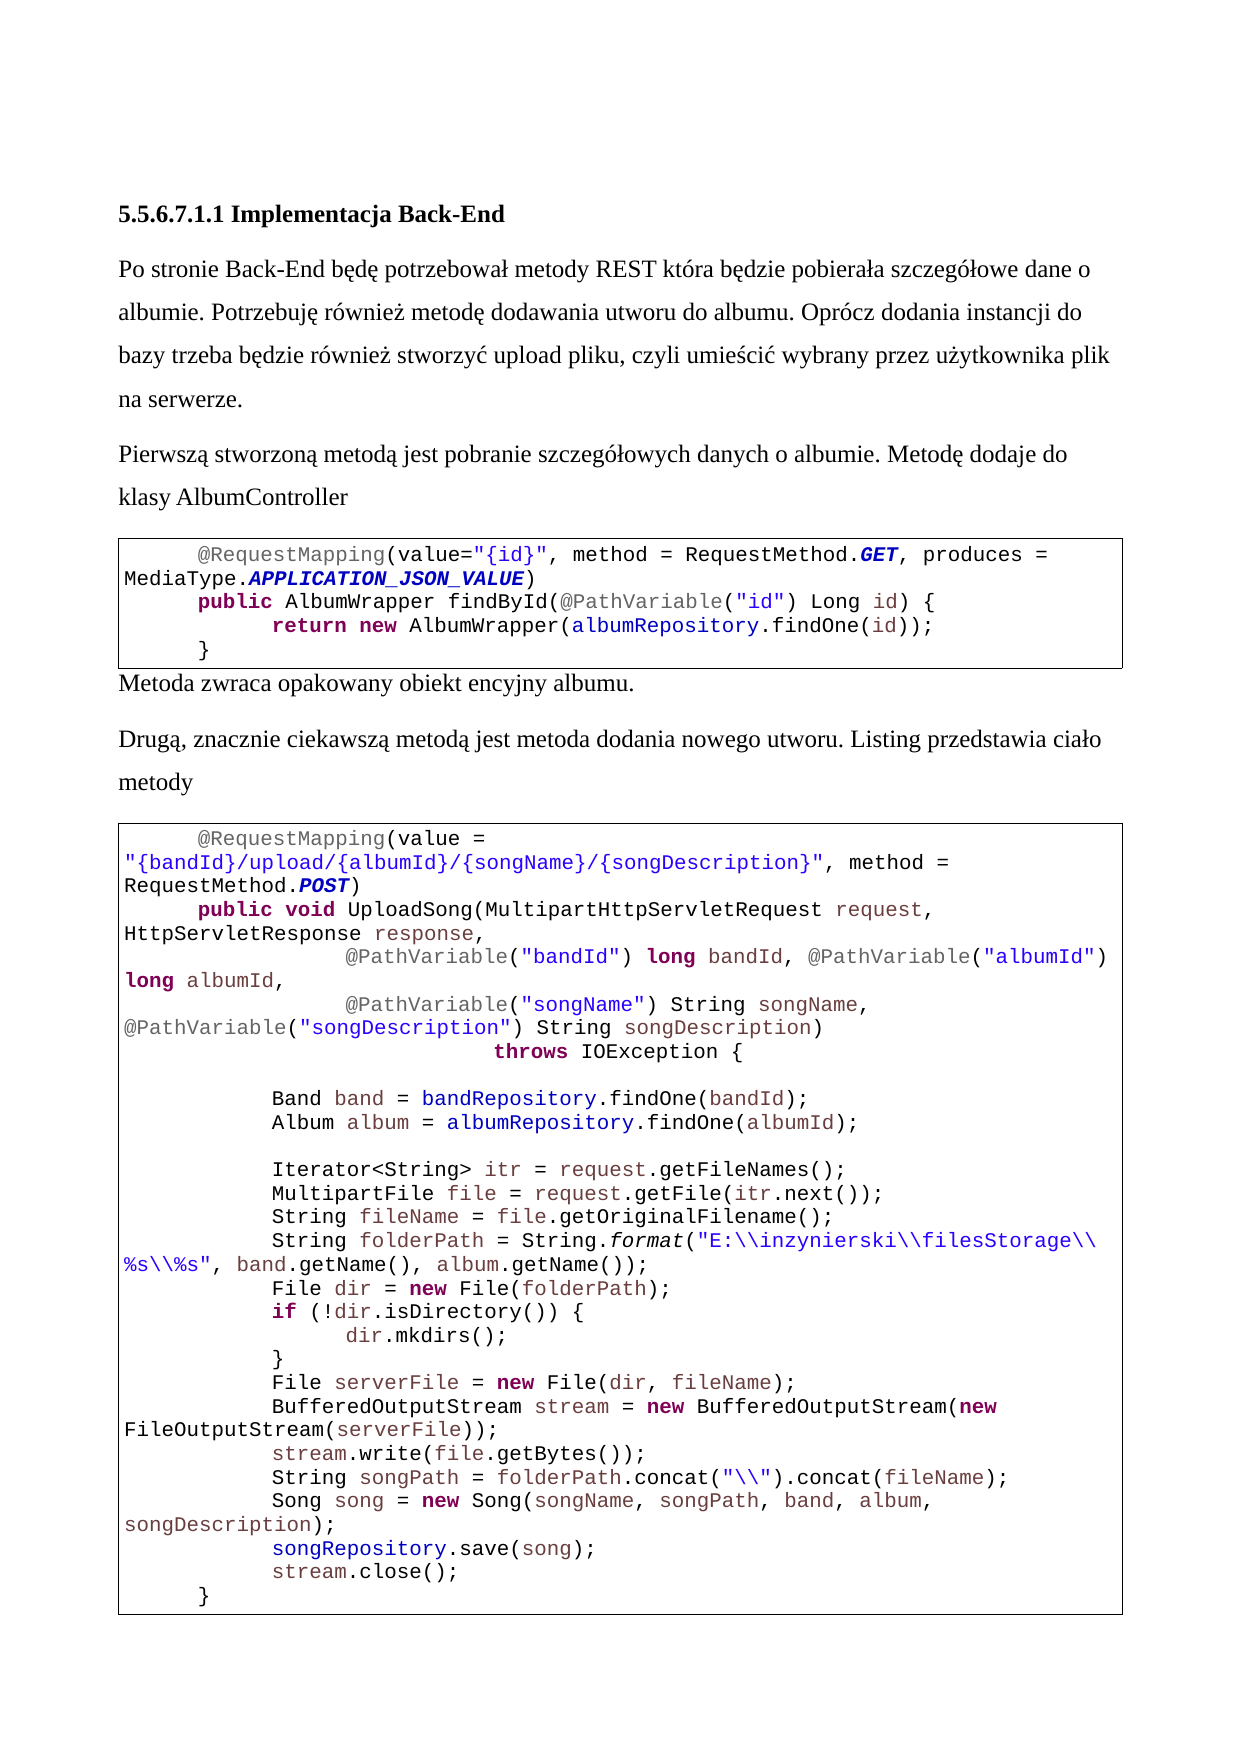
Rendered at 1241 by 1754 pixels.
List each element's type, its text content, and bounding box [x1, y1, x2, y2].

text Drugą, znacznie ciekawszą metodą jest metoda dodania nowego utworu. Listing przedstawia ciało metody [118, 724, 1122, 796]
text Metoda zwraca opakowany obiekt encyjny albumu. [118, 669, 1122, 697]
text Po stronie Back-End będę potrzebował metody REST która będzie pobierała szczegółowe dane o albumie. Potrzebuję również metodę dodawania utworu do albumu. Oprócz dodania instancji do bazy trzeba będzie również stworzyć upload pliku, czyli umieścić wybrany przez użytkownika plik na serwerze. [118, 254, 1122, 412]
subtitle 5.5.6.7.1.1 Implementacja Back-End [118, 199, 1122, 227]
table_header @RequestMapping(value = "{bandId}/upload/{albumId}/{songName}/{songDescription}", method = RequestMethod.POST) public void UploadSong(MultipartHttpServletRequest request, HttpServletResponse response, @PathVariable("bandId") long bandId, @PathVariable("albumId") long albumId, @PathVariable("songName") String songName, @PathVariable("songDescription") String songDescription) throws IOException { Band band = bandRepository.findOne(bandId); Album album = albumRepository.findOne(albumId); Iterator<String> itr = request.getFileNames(); MultipartFile file = request.getFile(itr.next()); String fileName = file.getOriginalFilename(); String folderPath = String.format("E:\\inzynierski\\filesStorage\\%s\\%s", band.getName(), album.getName()); File dir = new File(folderPath); if (!dir.isDirectory()) { dir.mkdirs(); } File serverFile = new File(dir, fileName); BufferedOutputStream stream = new BufferedOutputStream(new FileOutputStream(serverFile)); stream.write(file.getBytes()); String songPath = folderPath.concat("\\").concat(fileName); Song song = new Song(songName, songPath, band, album, songDescription); songRepository.save(song); stream.close(); } [119, 824, 1122, 1614]
text Pierwszą stworzoną metodą jest pobranie szczegółowych danych o albumie. Metodę dodaje do klasy AlbumController [118, 439, 1122, 511]
table_header @RequestMapping(value="{id}", method = RequestMethod.GET, produces = MediaType.APPLICATION_JSON_VALUE) public AlbumWrapper findById(@PathVariable("id") Long id) { return new AlbumWrapper(albumRepository.findOne(id)); } [119, 539, 1122, 668]
